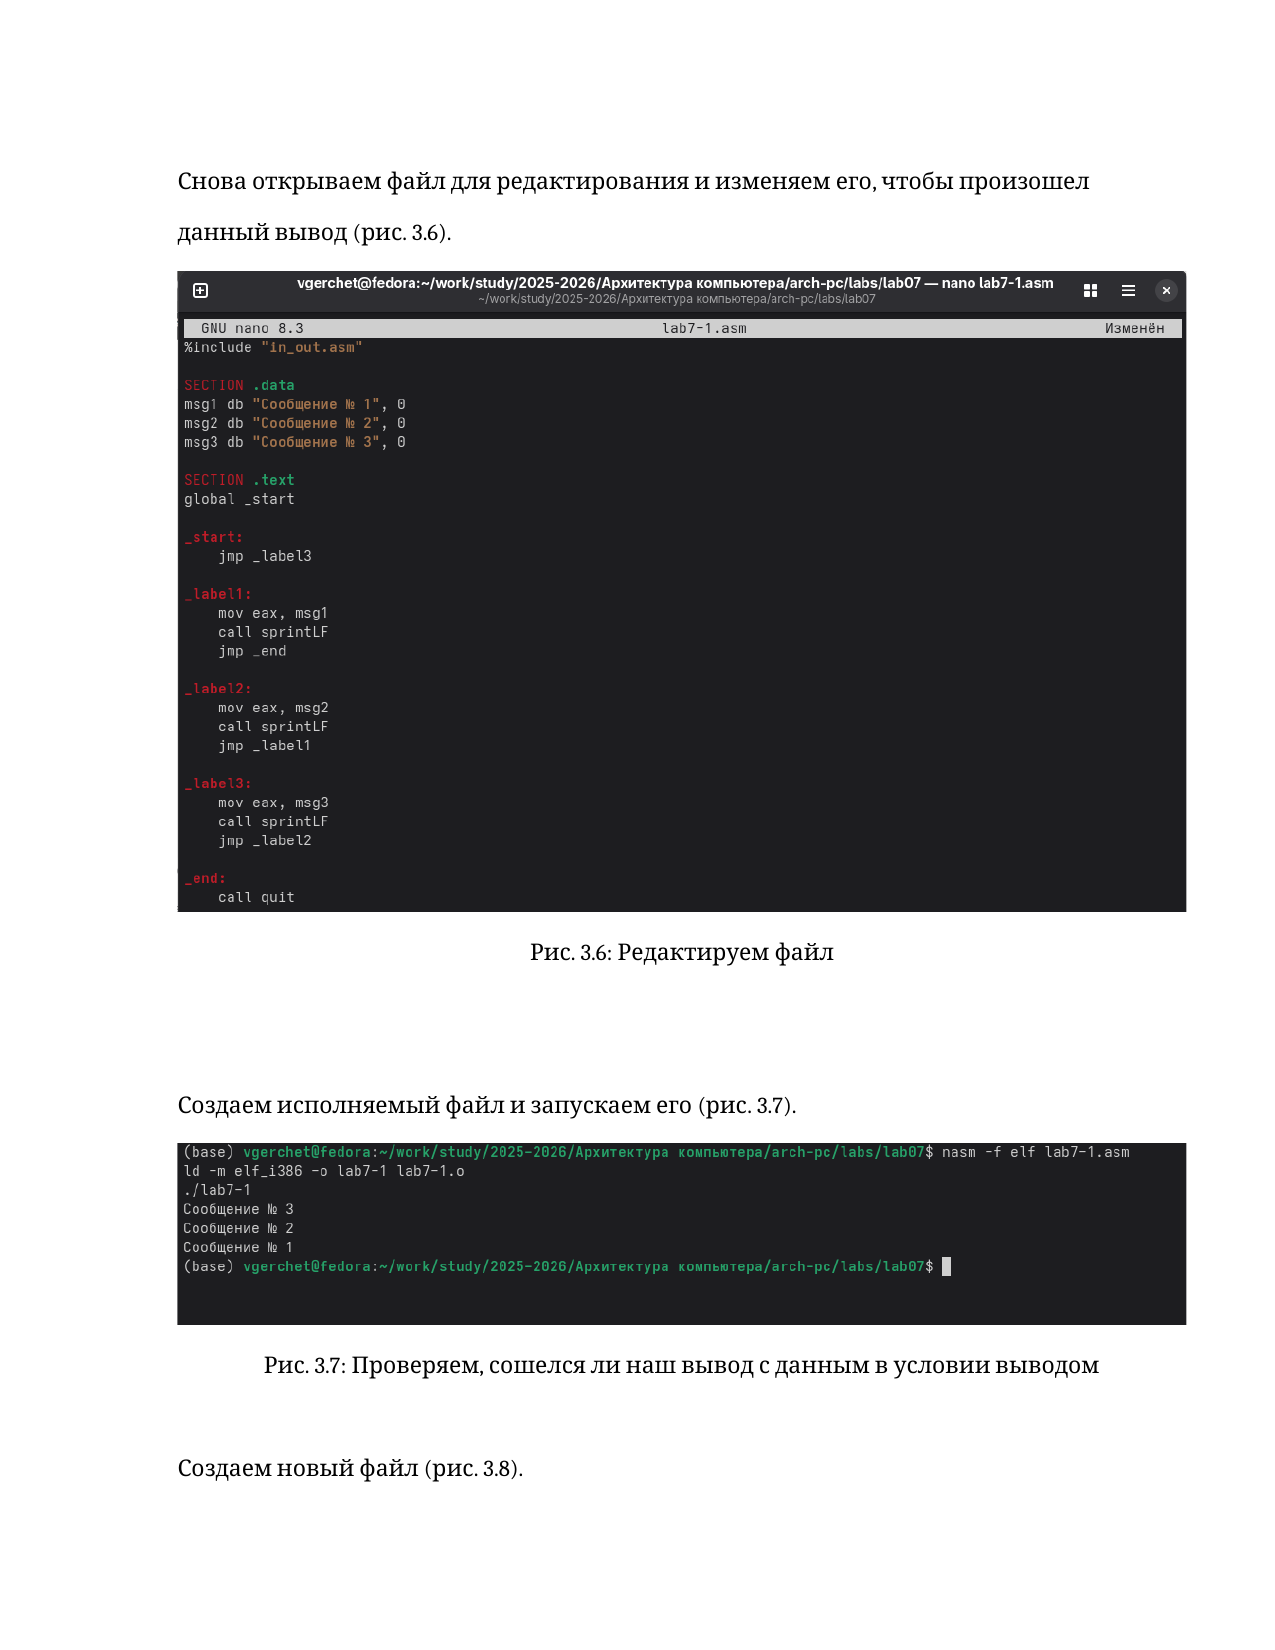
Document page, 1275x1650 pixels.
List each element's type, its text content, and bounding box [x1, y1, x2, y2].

text Рис. 3.6: Редактируем файл [177, 912, 1186, 966]
text Создаем новый файл (рис. 3.8). [177, 1455, 1186, 1482]
text Рис. 3.7: Проверяем, сошелся ли наш вывод с данным в условии выводом [177, 1325, 1186, 1380]
picture [177, 271, 1187, 912]
text Снова открываем файл для редактирования и изменяем его, чтобы произошел [177, 169, 1186, 196]
picture [177, 1143, 1187, 1325]
text данный вывод (рис. 3.6). [177, 220, 1186, 247]
text Создаем исполняемый файл и запускаем его (рис. 3.7). [177, 1093, 1186, 1119]
